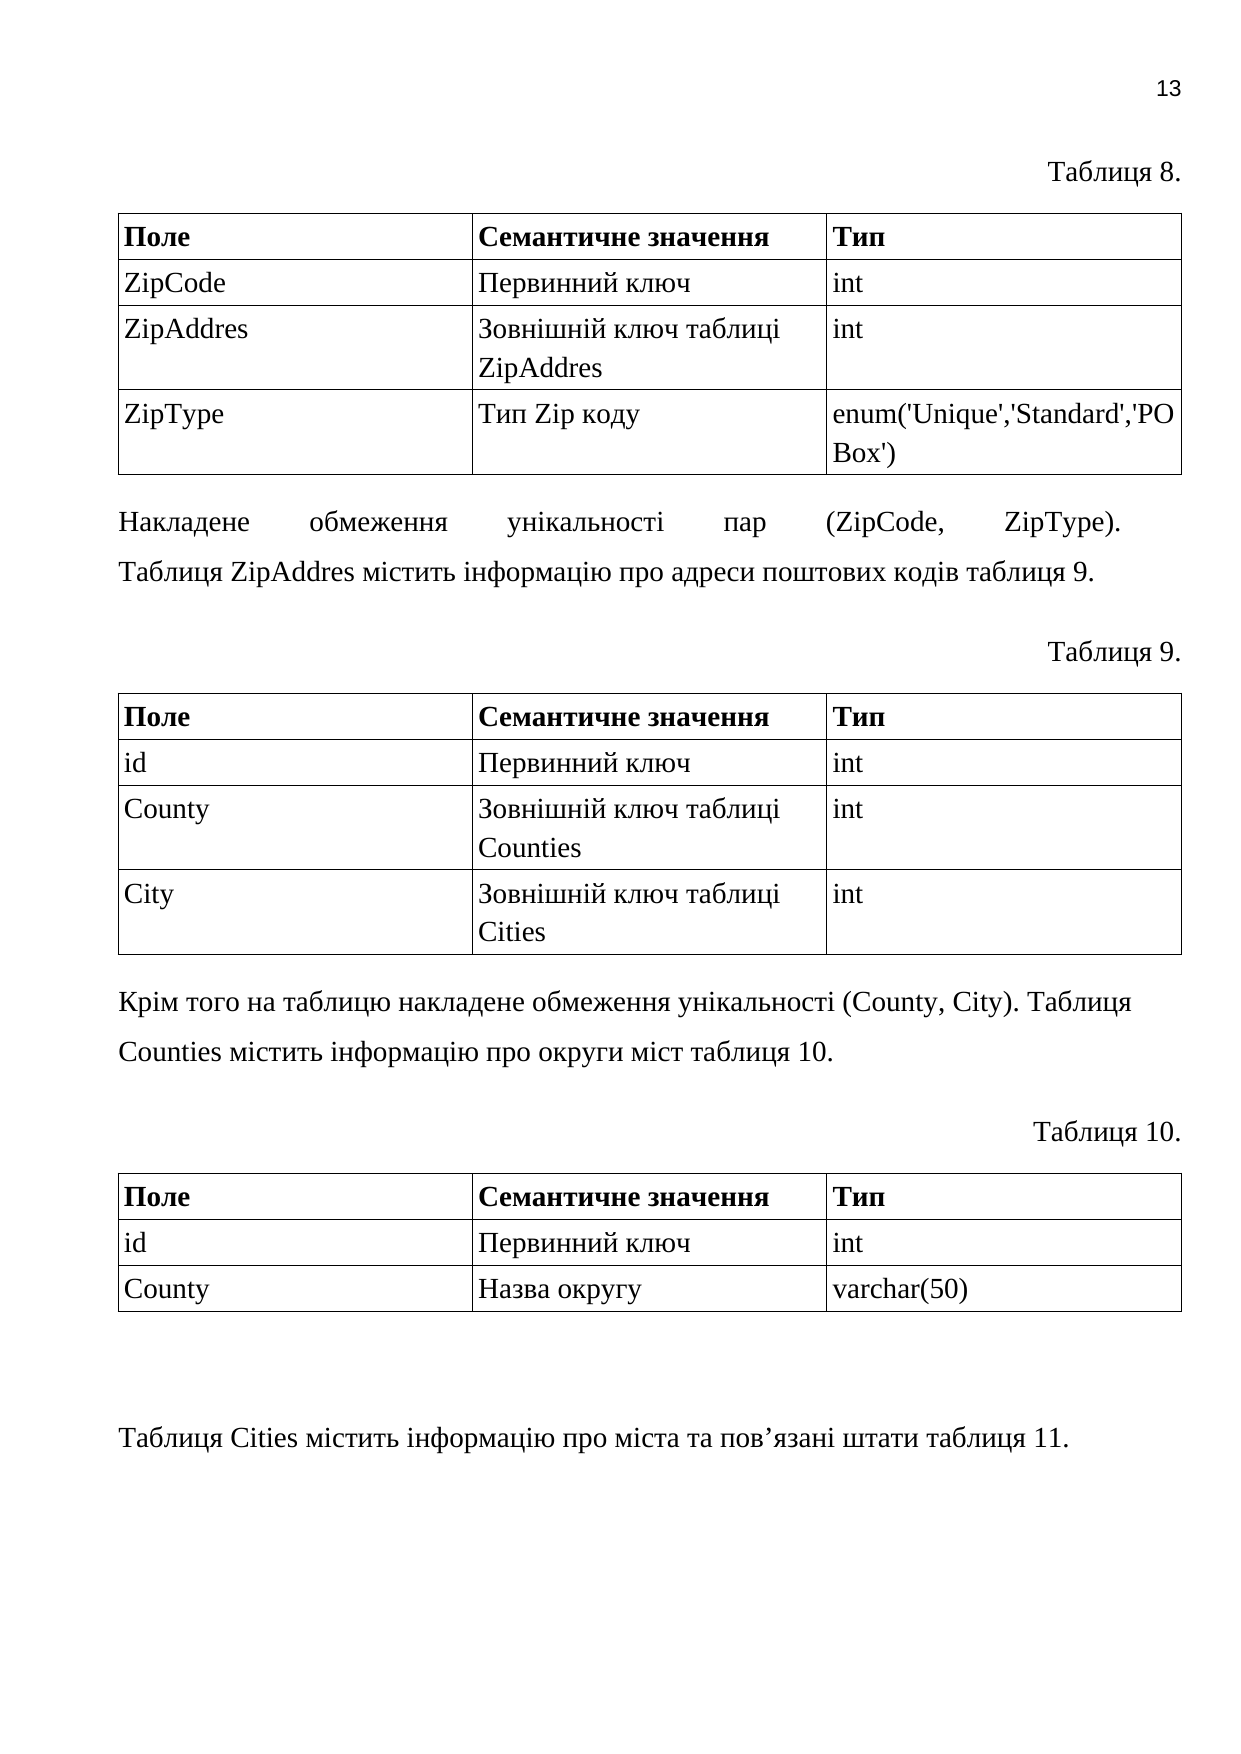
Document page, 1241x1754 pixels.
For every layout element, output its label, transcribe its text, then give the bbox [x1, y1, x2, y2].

text Таблиця 9. [118, 634, 1181, 667]
table_header Семантичне значення [473, 1174, 826, 1218]
table_cell Зовнішній ключ таблиці Counties [473, 786, 826, 869]
text Накладене обмеження унікальності пар (ZipCode, ZipType). Таблиця ZipAddres містить інформацію про адреси поштових кодів таблиця 9. [118, 504, 1181, 588]
text Крім того на таблицю накладене обмеження унікальності (County, City). Таблиця Counties містить інформацію про округи міст таблиця 10. [118, 984, 1181, 1068]
table_cell int [827, 260, 1181, 305]
table_cell ZipAddres [119, 306, 472, 389]
table_header Тип [827, 1174, 1181, 1218]
table_header Поле [119, 214, 472, 259]
table_cell Тип Zip коду [473, 390, 826, 474]
table_header Поле [119, 694, 472, 739]
table_cell id [119, 1220, 472, 1264]
table_cell County [119, 1266, 472, 1311]
table_cell Первинний ключ [473, 740, 826, 785]
table_cell int [827, 786, 1181, 869]
table_cell id [119, 740, 472, 785]
table_cell int [827, 740, 1181, 785]
table_cell varchar(50) [827, 1266, 1181, 1311]
table_cell County [119, 786, 472, 869]
table_cell Первинний ключ [473, 260, 826, 305]
table_header Тип [827, 694, 1181, 739]
table_header Поле [119, 1174, 472, 1218]
table_cell ZipType [119, 390, 472, 474]
table_cell int [827, 306, 1181, 389]
table_cell int [827, 870, 1181, 954]
table_header Семантичне значення [473, 214, 826, 259]
table_header Семантичне значення [473, 694, 826, 739]
table_cell int [827, 1220, 1181, 1264]
text Таблиця Cities містить інформацію про міста та пов’язані штати таблиця 11. [118, 1420, 1181, 1454]
table_cell Зовнішній ключ таблиці Cities [473, 870, 826, 954]
table_cell ZipCode [119, 260, 472, 305]
text Таблиця 8. [118, 154, 1181, 188]
table_cell Зовнішній ключ таблиці ZipAddres [473, 306, 826, 389]
table_cell enum('Unique','Standard','PO Box') [827, 390, 1181, 474]
table_cell City [119, 870, 472, 954]
table_cell Первинний ключ [473, 1220, 826, 1264]
text Таблиця 10. [118, 1114, 1181, 1147]
table_cell Назва округу [473, 1266, 826, 1311]
table_header Тип [827, 214, 1181, 259]
